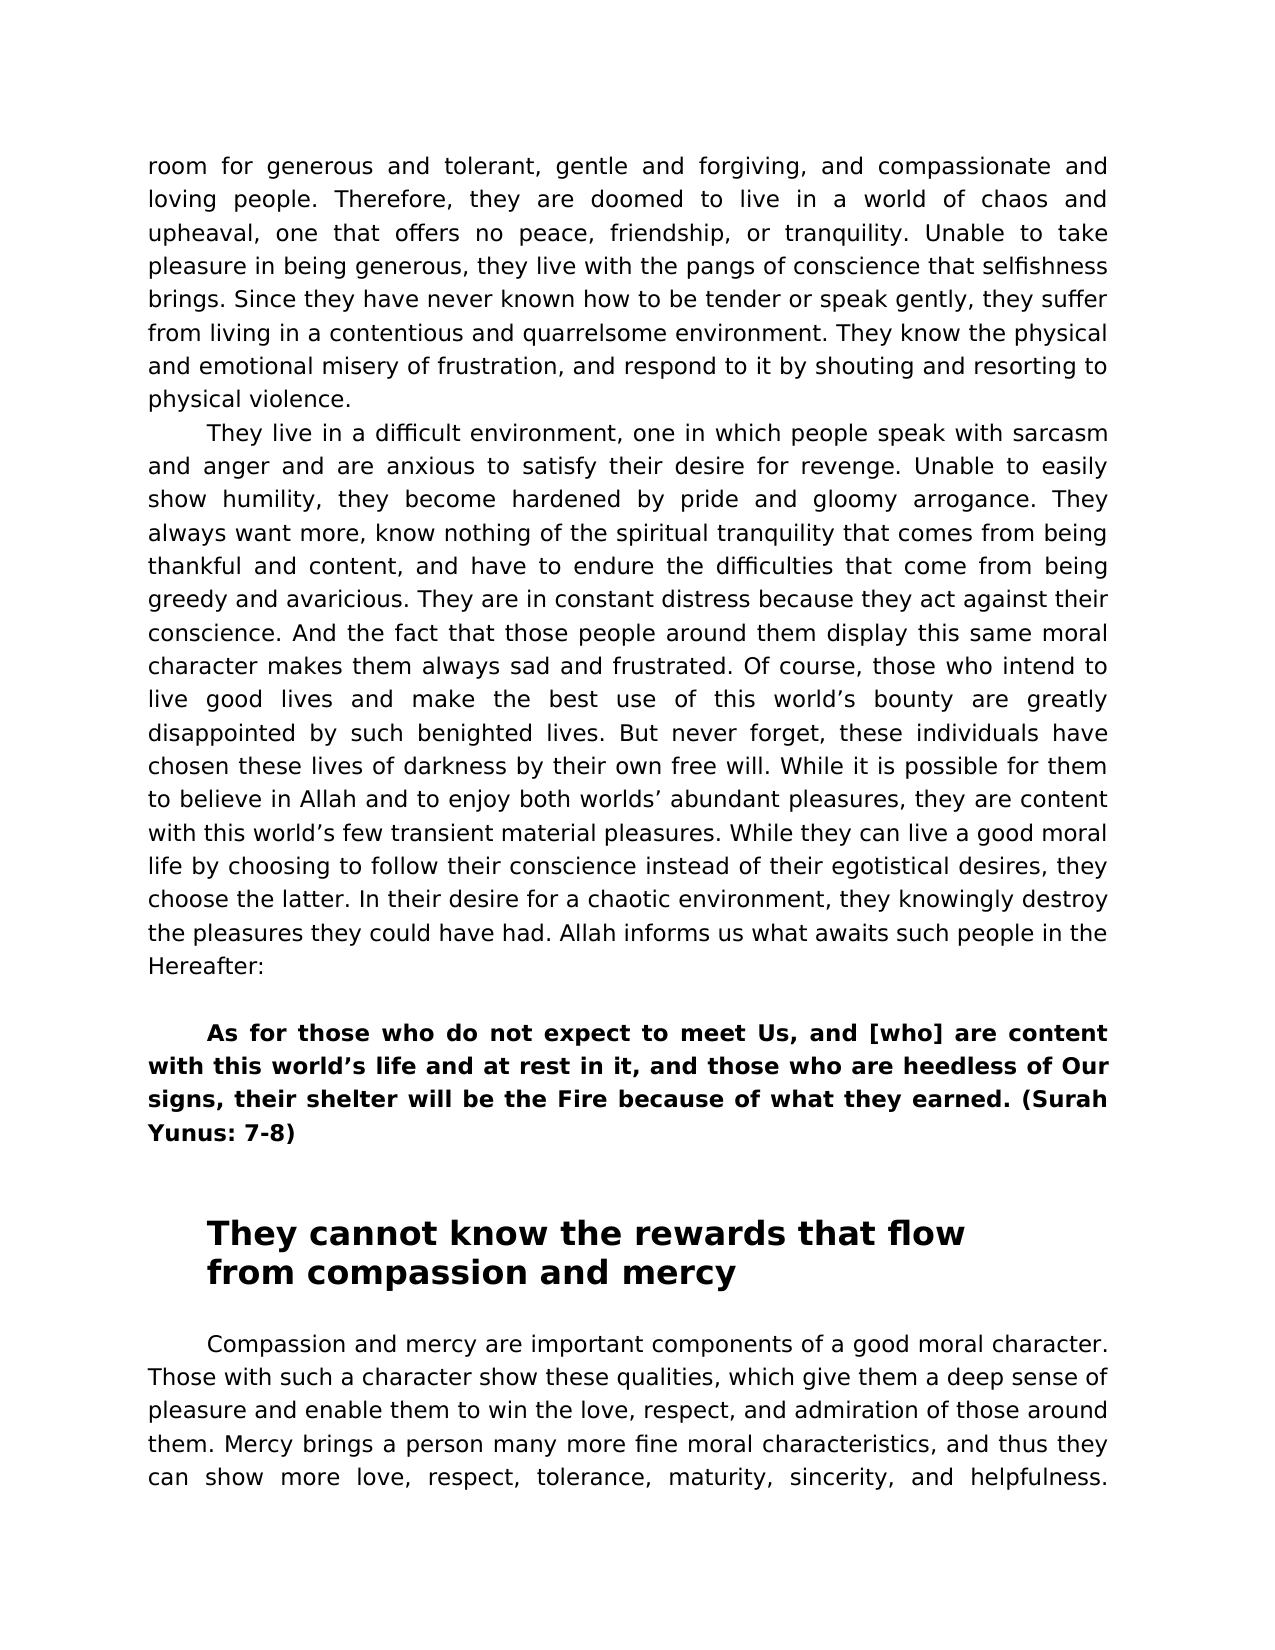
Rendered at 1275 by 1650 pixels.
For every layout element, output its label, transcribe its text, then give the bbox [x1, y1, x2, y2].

text They live in a difficult environment, one in which people speak with sarcasm and anger and are anxious to satisfy their desire for revenge. Unable to easily show humility, they become hardened by pride and gloomy arrogance. They always want more, know nothing of the spiritual tranquility that comes from being thankful and content, and have to endure the difficulties that come from being greedy and avaricious. They are in constant distress because they act against their conscience. And the fact that those people around them display this same moral character makes them always sad and frustrated. Of course, those who intend to live good lives and make the best use of this world’s bounty are greatly disappointed by such benighted lives. But never forget, these individuals have chosen these lives of darkness by their own free will. While it is possible for them to believe in Allah and to enjoy both worlds’ abundant pleasures, they are content with this world’s few transient material pleasures. While they can live a good moral life by choosing to follow their conscience instead of their egotistical desires, they choose the latter. In their desire for a chaotic environment, they knowingly destroy the pleasures they could have had. Allah informs us what awaits such people in the Hereafter: [148, 414, 1110, 981]
text As for those who do not expect to meet Us, and [who] are content with this world’s life and at rest in it, and those who are heedless of Our signs, their shelter will be the Fire because of what they earned. (Surah Yunus: 7-8) [148, 1014, 1110, 1148]
text from compassion and mercy [148, 1253, 1110, 1292]
text room for generous and tolerant, gentle and forgiving, and compassionate and loving people. Therefore, they are doomed to live in a world of chaos and upheaval, one that offers no peace, friendship, or tranquility. Unable to take pleasure in being generous, they live with the pangs of conscience that selfishness brings. Since they have never known how to be tender or speak gently, they suffer from living in a contentious and quarrelsome environment. They know the physical and emotional misery of frustration, and respond to it by shouting and resorting to physical violence. [148, 148, 1110, 414]
text They cannot know the rewards that flow [148, 1214, 1110, 1253]
text Compassion and mercy are important components of a good moral character. Those with such a character show these qualities, which give them a deep sense of pleasure and enable them to win the love, respect, and admiration of those around them. Mercy brings a person many more fine moral characteristics, and thus they can show more love, respect, tolerance, maturity, sincerity, and helpfulness. [148, 1325, 1110, 1492]
